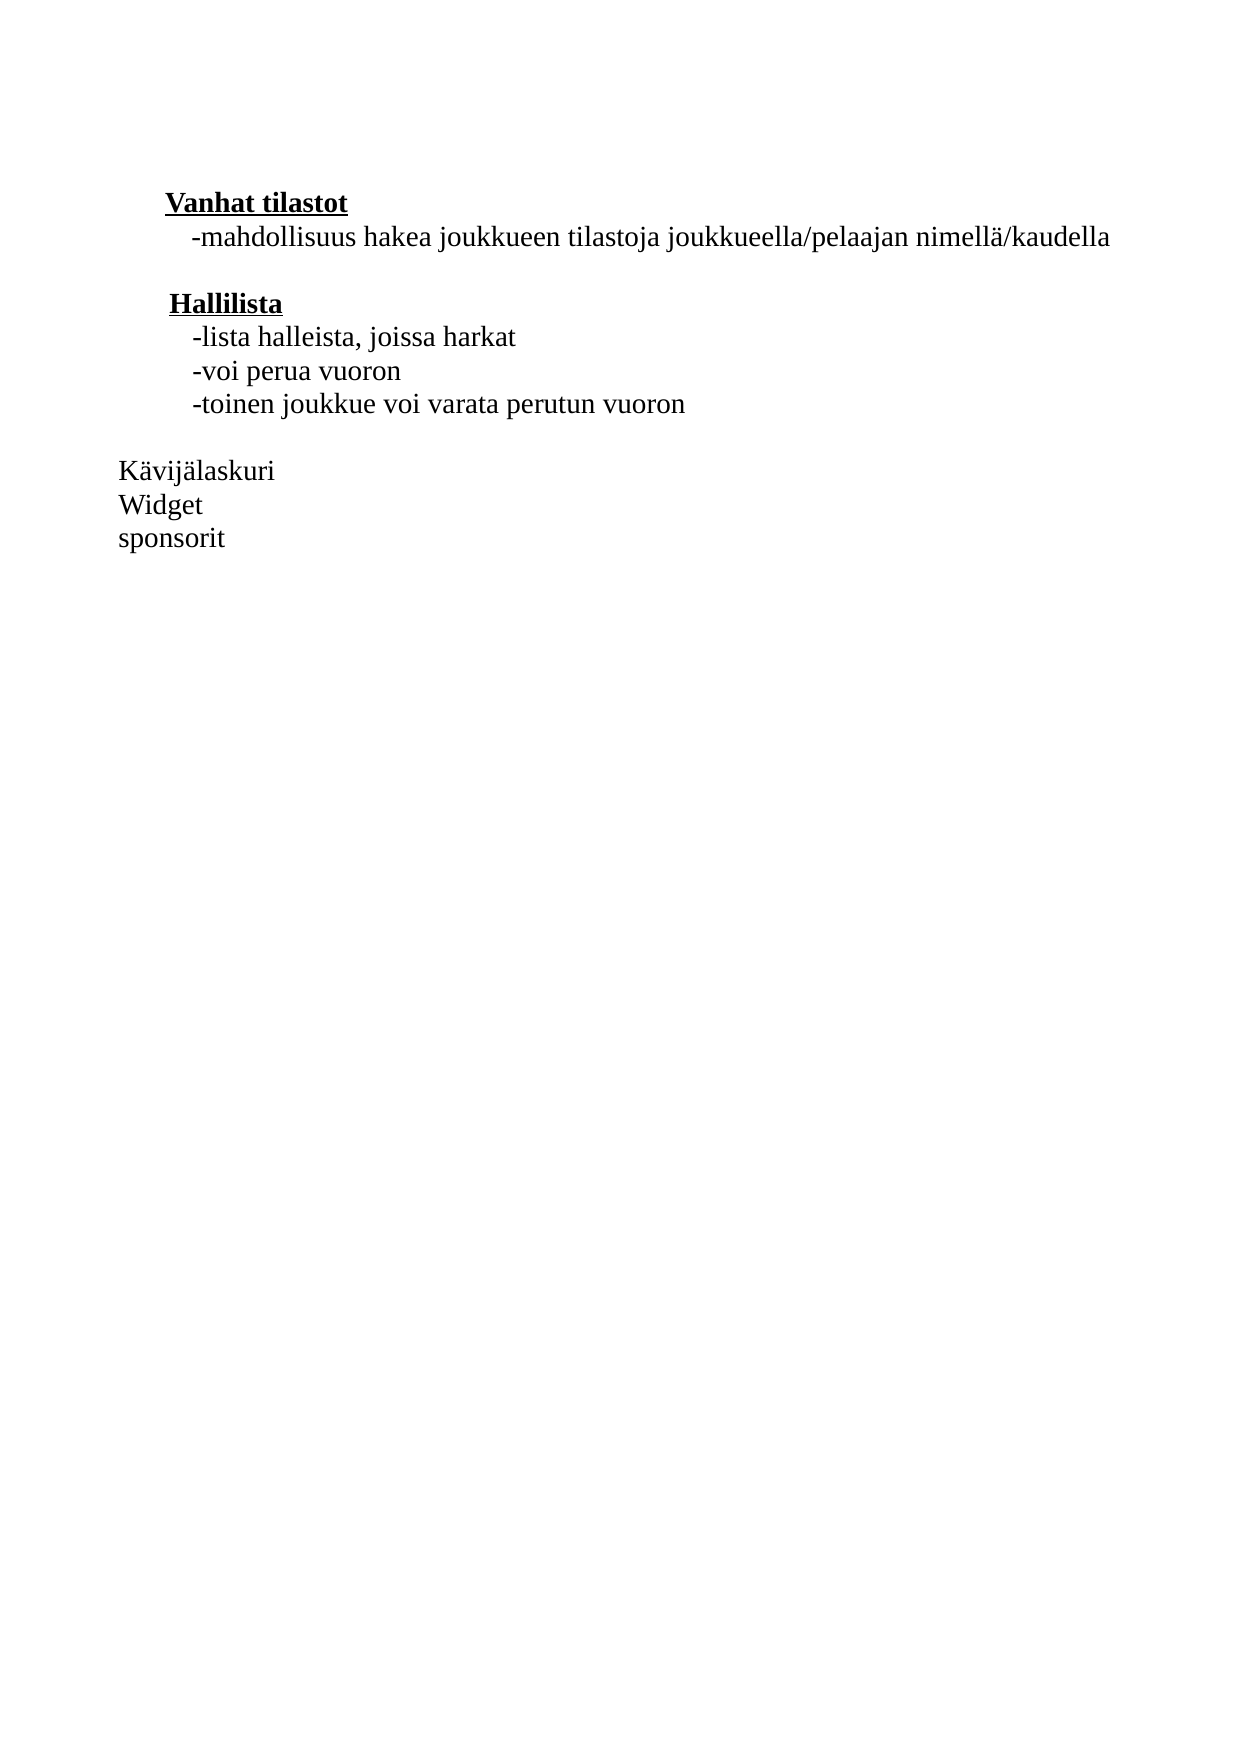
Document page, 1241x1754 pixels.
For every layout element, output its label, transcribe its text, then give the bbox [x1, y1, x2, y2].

text sponsorit [118, 521, 1122, 554]
text -lista halleista, joissa harkat [118, 319, 1122, 353]
text Vanhat tilastot [165, 185, 1122, 219]
text Widget [118, 487, 1122, 521]
list -mahdollisuus hakea joukkueen tilastoja joukkueella/pelaajan nimellä/kaudella [118, 219, 1122, 252]
text -voi perua vuoron [118, 353, 1122, 386]
text Hallilista [118, 286, 1122, 319]
text -toinen joukkue voi varata perutun vuoron [118, 386, 1122, 420]
text Kävijälaskuri [118, 453, 1122, 487]
